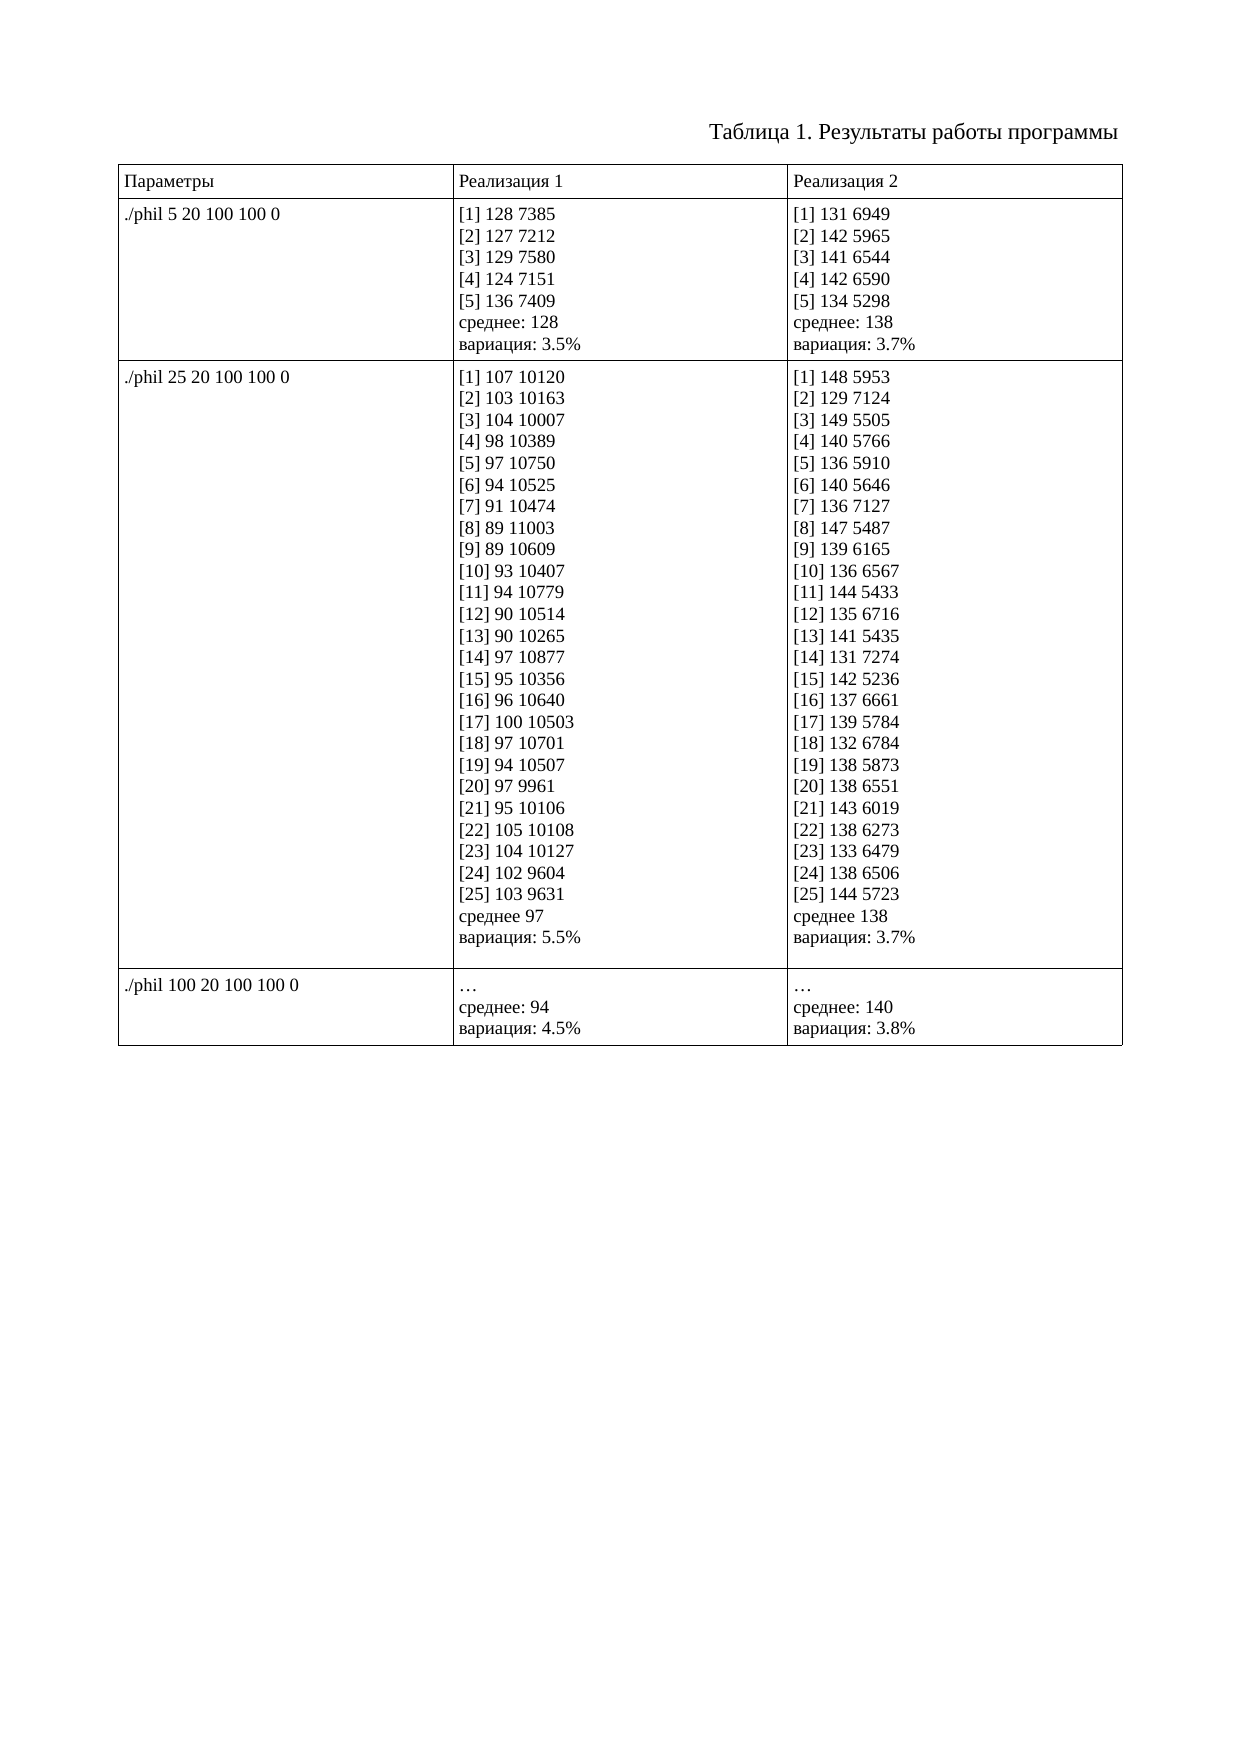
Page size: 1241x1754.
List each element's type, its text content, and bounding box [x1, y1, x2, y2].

table_header Реализация 2 [788, 165, 1122, 197]
table_cell ./phil 5 20 100 100 0 [119, 199, 453, 360]
table_cell [1] 131 6949 [2] 142 5965 [3] 141 6544 [4] 142 6590 [5] 134 5298 среднее: 138 вариация: 3.7% [788, 199, 1122, 360]
table_header Реализация 1 [454, 165, 787, 197]
table_cell … среднее: 94 вариация: 4.5% [454, 969, 787, 1044]
table_cell [1] 128 7385 [2] 127 7212 [3] 129 7580 [4] 124 7151 [5] 136 7409 среднее: 128 вариация: 3.5% [454, 199, 787, 360]
table_cell ./phil 25 20 100 100 0 [119, 361, 453, 968]
table_cell [1] 107 10120 [2] 103 10163 [3] 104 10007 [4] 98 10389 [5] 97 10750 [6] 94 10525 [7] 91 10474 [8] 89 11003 [9] 89 10609 [10] 93 10407 [11] 94 10779 [12] 90 10514 [13] 90 10265 [14] 97 10877 [15] 95 10356 [16] 96 10640 [17] 100 10503 [18] 97 10701 [19] 94 10507 [20] 97 9961 [21] 95 10106 [22] 105 10108 [23] 104 10127 [24] 102 9604 [25] 103 9631 среднее 97 вариация: 5.5% [454, 361, 787, 968]
table_cell [1] 148 5953 [2] 129 7124 [3] 149 5505 [4] 140 5766 [5] 136 5910 [6] 140 5646 [7] 136 7127 [8] 147 5487 [9] 139 6165 [10] 136 6567 [11] 144 5433 [12] 135 6716 [13] 141 5435 [14] 131 7274 [15] 142 5236 [16] 137 6661 [17] 139 5784 [18] 132 6784 [19] 138 5873 [20] 138 6551 [21] 143 6019 [22] 138 6273 [23] 133 6479 [24] 138 6506 [25] 144 5723 среднее 138 вариация: 3.7% [788, 361, 1122, 968]
table_cell … среднее: 140 вариация: 3.8% [788, 969, 1122, 1044]
table_cell ./phil 100 20 100 100 0 [119, 969, 453, 1044]
table_header Параметры [119, 165, 453, 197]
text Таблица 1. Результаты работы программы [118, 118, 1122, 144]
